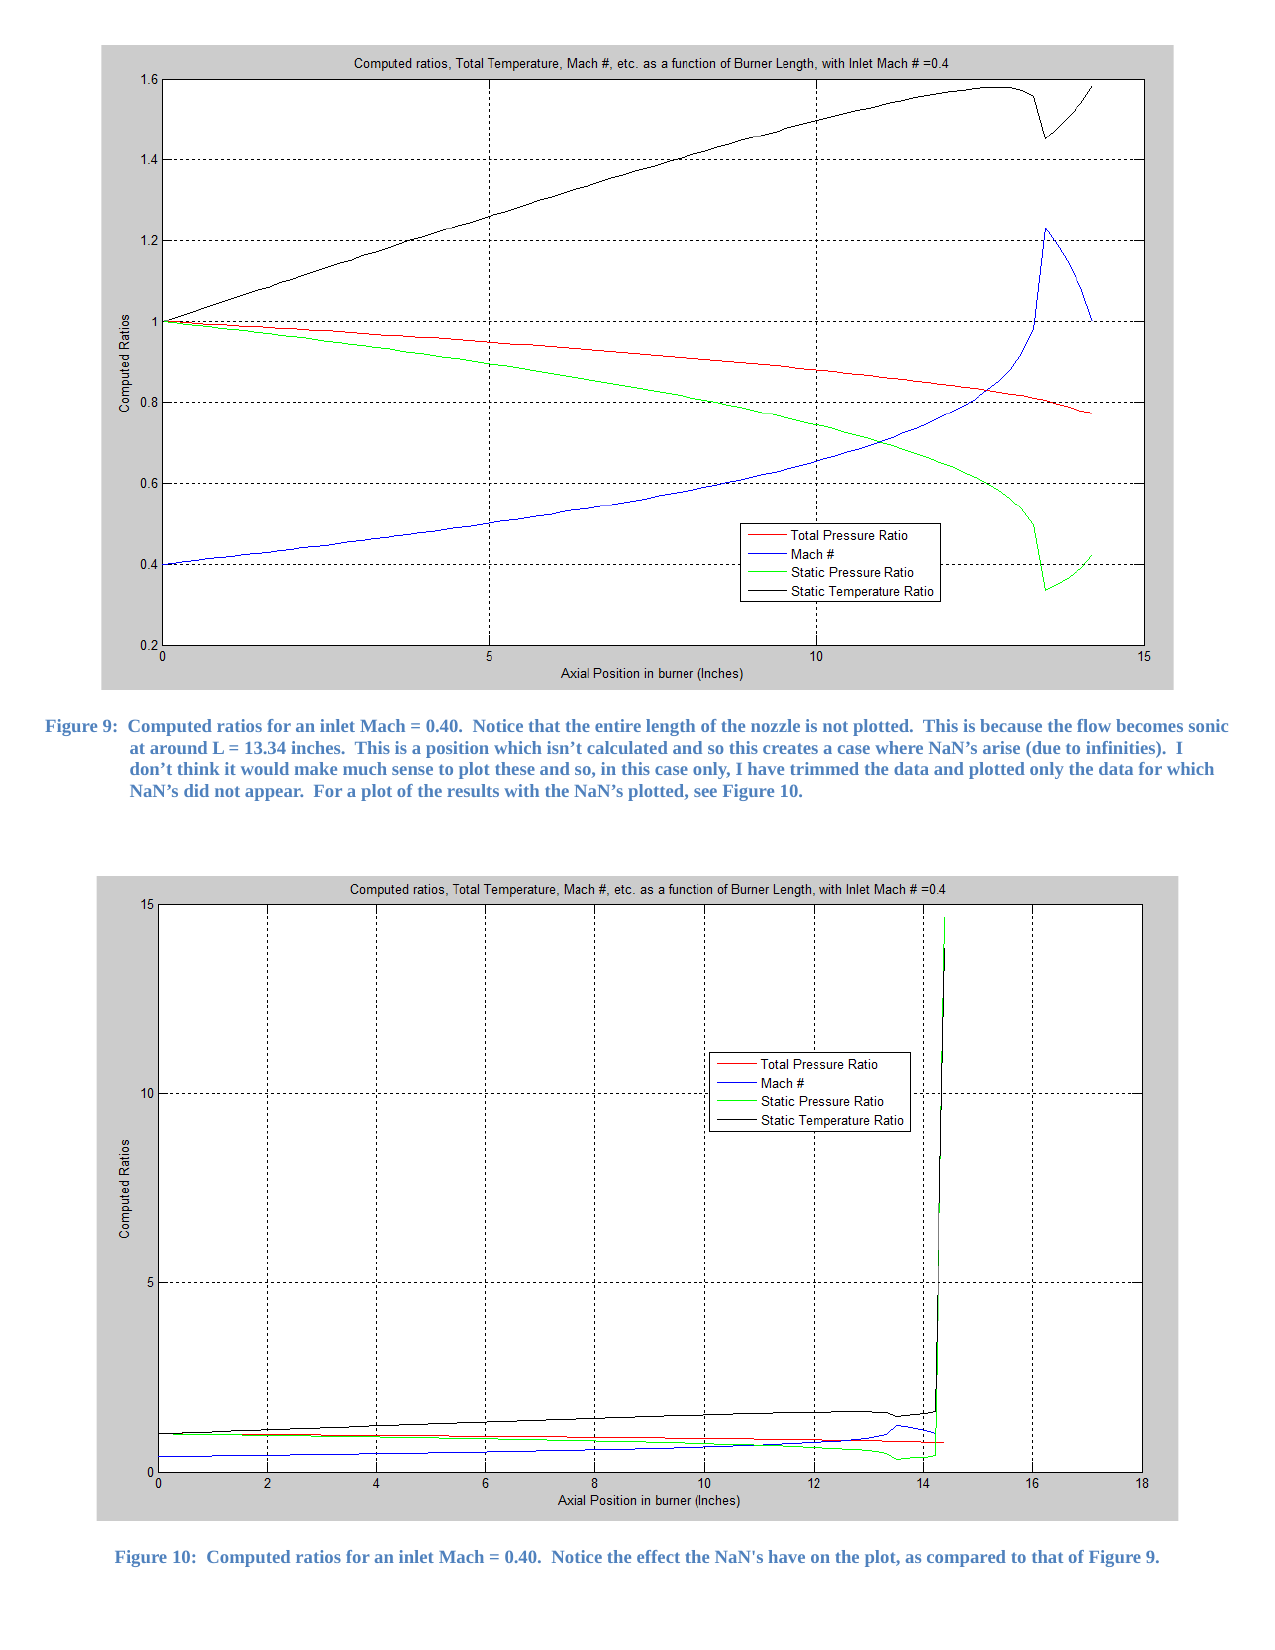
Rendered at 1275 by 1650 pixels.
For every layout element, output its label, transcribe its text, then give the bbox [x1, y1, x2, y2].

text Figure 10: Computed ratios for an inlet Mach = 0.40. Notice the effect the NaN's have on the plot, as compared to that of Figure 9. [45, 1546, 1230, 1568]
text Figure 9: Computed ratios for an inlet Mach = 0.40. Notice that the entire length of the nozzle is not plotted. This is because the flow becomes sonic at around L = 13.34 inches. This is a position which isn’t calculated and so this creates a case where NaN’s arise (due to infinities). I don’t think it would make much sense to plot these and so, in this case only, I have trimmed the data and plotted only the data for which NaN’s did not appear. For a plot of the results with the NaN’s plotted, see Figure 10. [45, 715, 1230, 801]
picture [101, 45, 1174, 690]
picture [96, 876, 1179, 1521]
